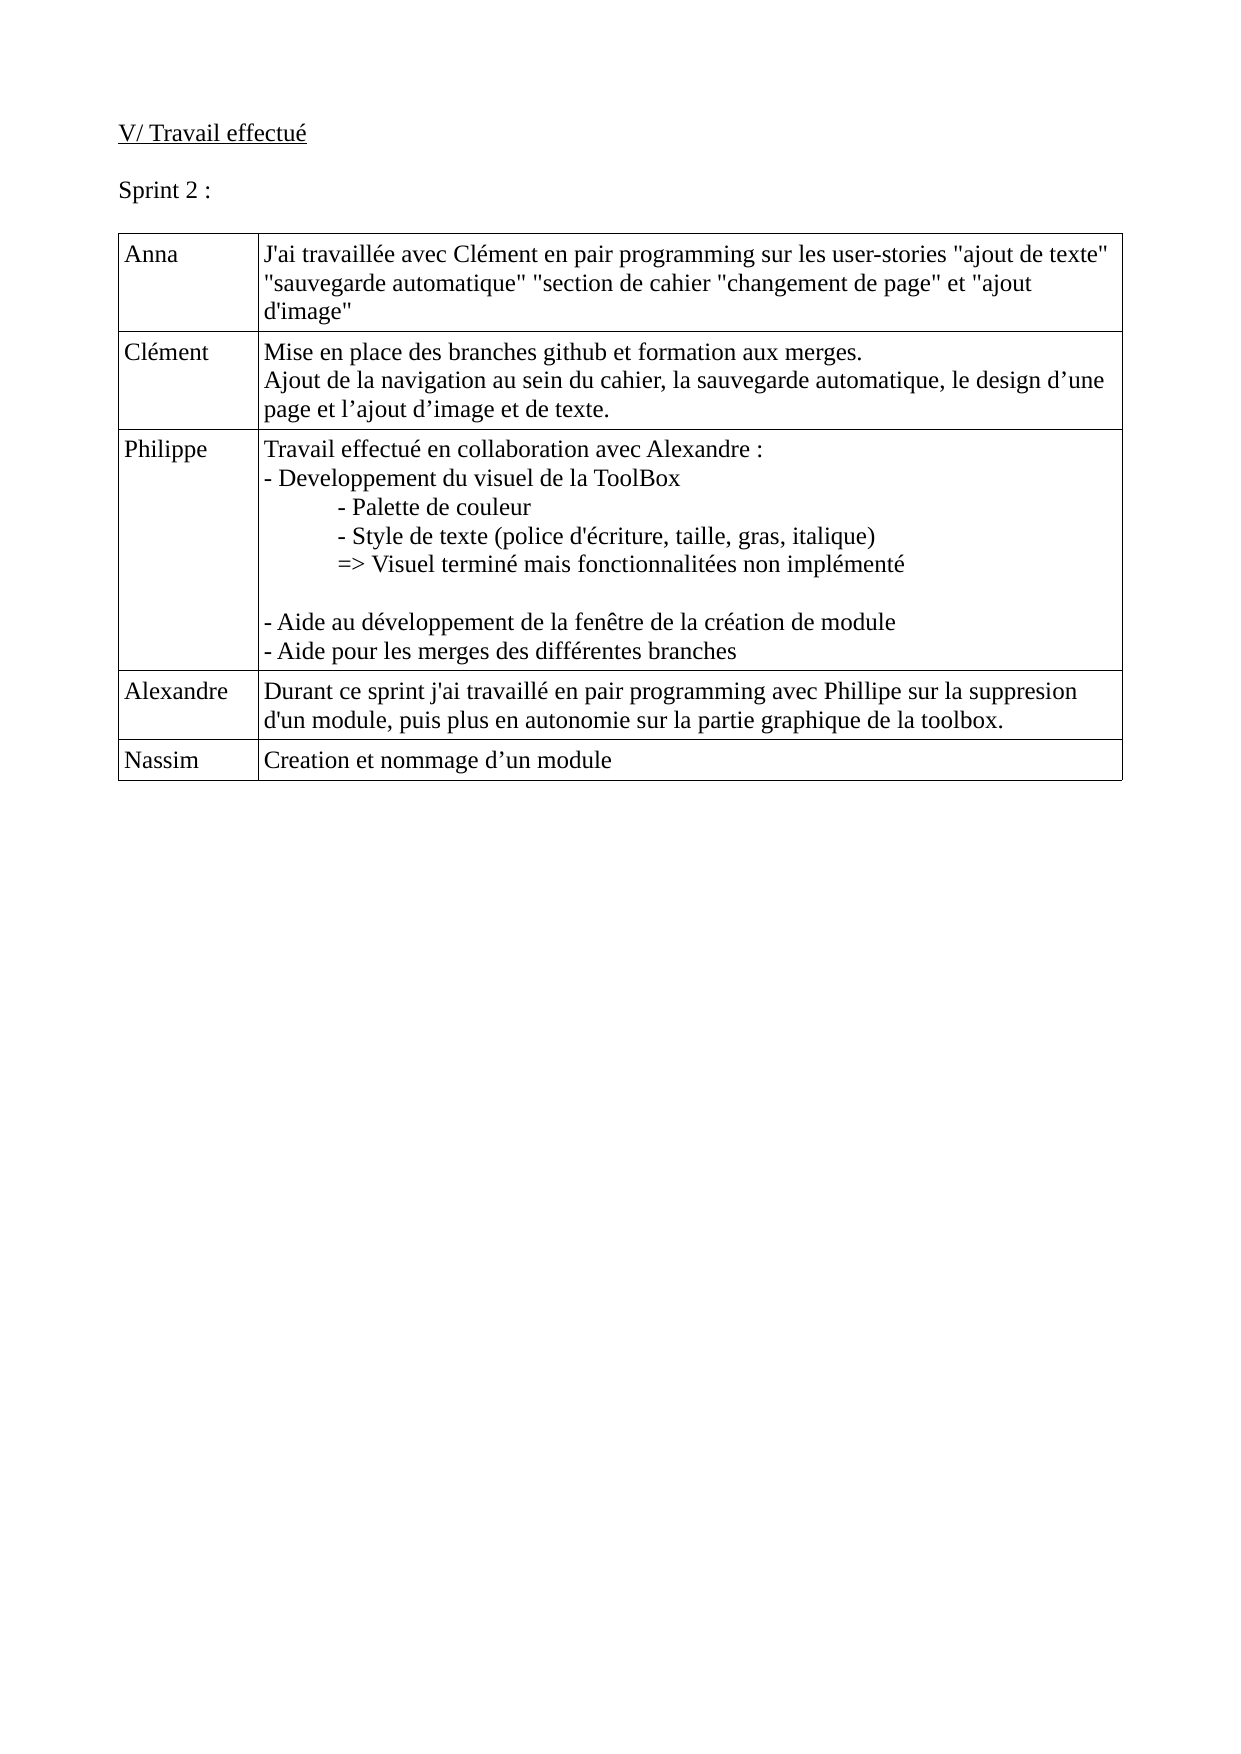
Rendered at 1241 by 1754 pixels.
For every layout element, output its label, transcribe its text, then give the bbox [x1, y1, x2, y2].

table_cell Mise en place des branches github et formation aux merges. Ajout de la navigation au sein du cahier, la sauvegarde automatique, le design d’une page et l’ajout d’image et de texte. [259, 332, 1122, 429]
table_cell Creation et nommage d’un module [259, 740, 1122, 780]
table_cell Nassim [119, 740, 258, 780]
table_cell Alexandre [119, 671, 258, 739]
table_cell Travail effectué en collaboration avec Alexandre : - Developpement du visuel de la ToolBox - Palette de couleur - Style de texte (police d'écriture, taille, gras, italique) => Visuel terminé mais fonctionnalitées non implémenté - Aide au développement de la fenêtre de la création de module - Aide pour les merges des différentes branches [259, 430, 1122, 670]
text V/ Travail effectué [118, 118, 1122, 147]
text Sprint 2 : [118, 176, 1122, 204]
table_cell Durant ce sprint j'ai travaillé en pair programming avec Phillipe sur la suppresion d'un module, puis plus en autonomie sur la partie graphique de la toolbox. [259, 671, 1122, 739]
table_cell Clément [119, 332, 258, 429]
table_cell Philippe [119, 430, 258, 670]
table_header J'ai travaillée avec Clément en pair programming sur les user-stories "ajout de texte" "sauvegarde automatique" "section de cahier "changement de page" et "ajout d'image" [259, 234, 1122, 331]
table_header Anna [119, 234, 258, 331]
